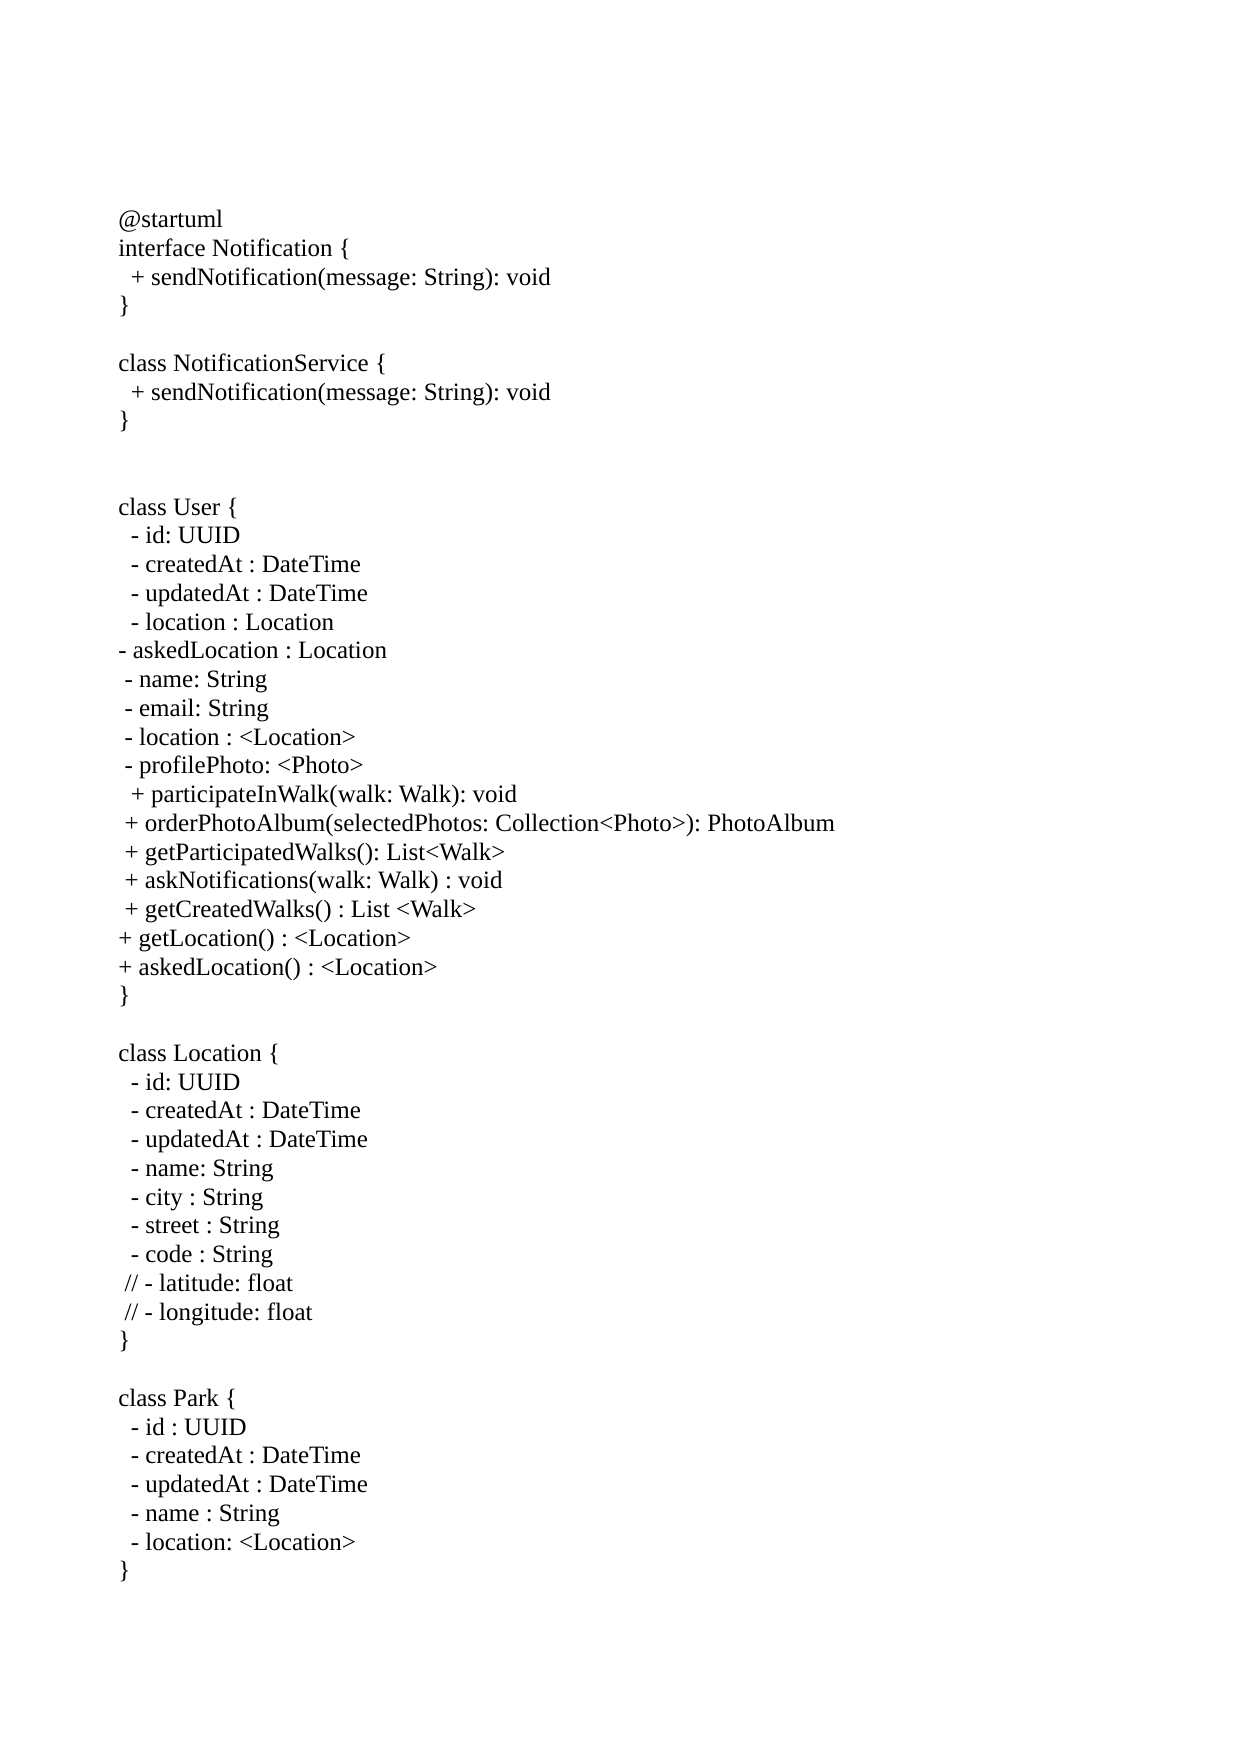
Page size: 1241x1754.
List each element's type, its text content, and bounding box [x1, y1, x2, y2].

text @startuml interface Notification { + sendNotification(message: String): void } class NotificationService { + sendNotification(message: String): void } class User { - id: UUID - createdAt : DateTime - updatedAt : DateTime - location : Location [118, 118, 1122, 636]
text + getLocation() : <Location> [118, 923, 1122, 952]
text - askedLocation : Location - name: String - email: String - location : <Location> - profilePhoto: <Photo> + participateInWalk(walk: Walk): void + orderPhotoAlbum(selectedPhotos: Collection<Photo>): PhotoAlbum + getParticipatedWalks(): List<Walk> + askNotifications(walk: Walk) : void + getCreatedWalks() : List <Walk> [118, 636, 1122, 923]
text + askedLocation() : <Location> } class Location { - id: UUID - createdAt : DateTime - updatedAt : DateTime - name: String - city : String - street : String - code : String // - latitude: float // - longitude: float } class Park { - id : UUID - createdAt : DateTime - updatedAt : DateTime - name : String - location: <Location> } [118, 952, 1122, 1613]
